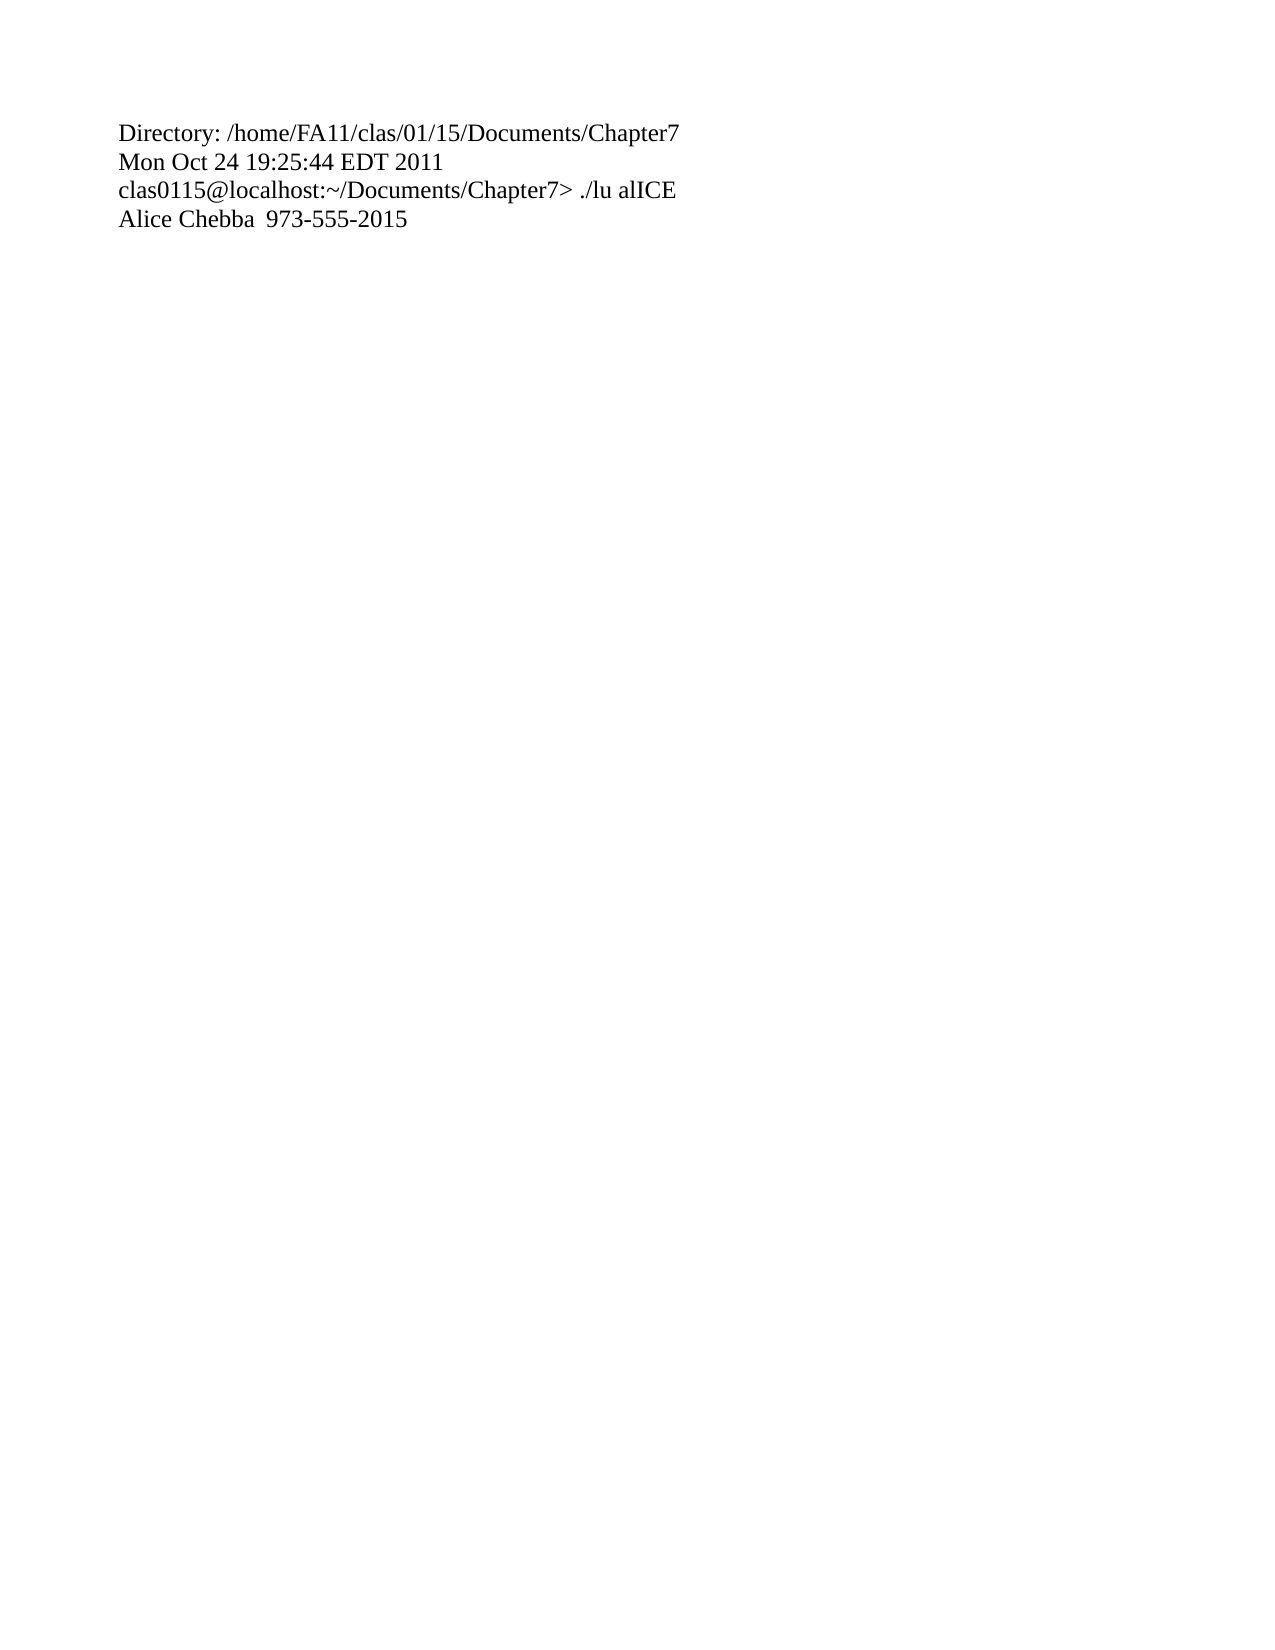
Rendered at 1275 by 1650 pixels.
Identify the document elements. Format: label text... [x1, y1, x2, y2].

text Directory: /home/FA11/clas/01/15/Documents/Chapter7 [118, 118, 1157, 147]
text clas0115@localhost:~/Documents/Chapter7> ./lu alICE [118, 176, 1157, 204]
text Mon Oct 24 19:25:44 EDT 2011 [118, 147, 1157, 176]
text Alice Chebba 973-555-2015 [118, 204, 1157, 233]
